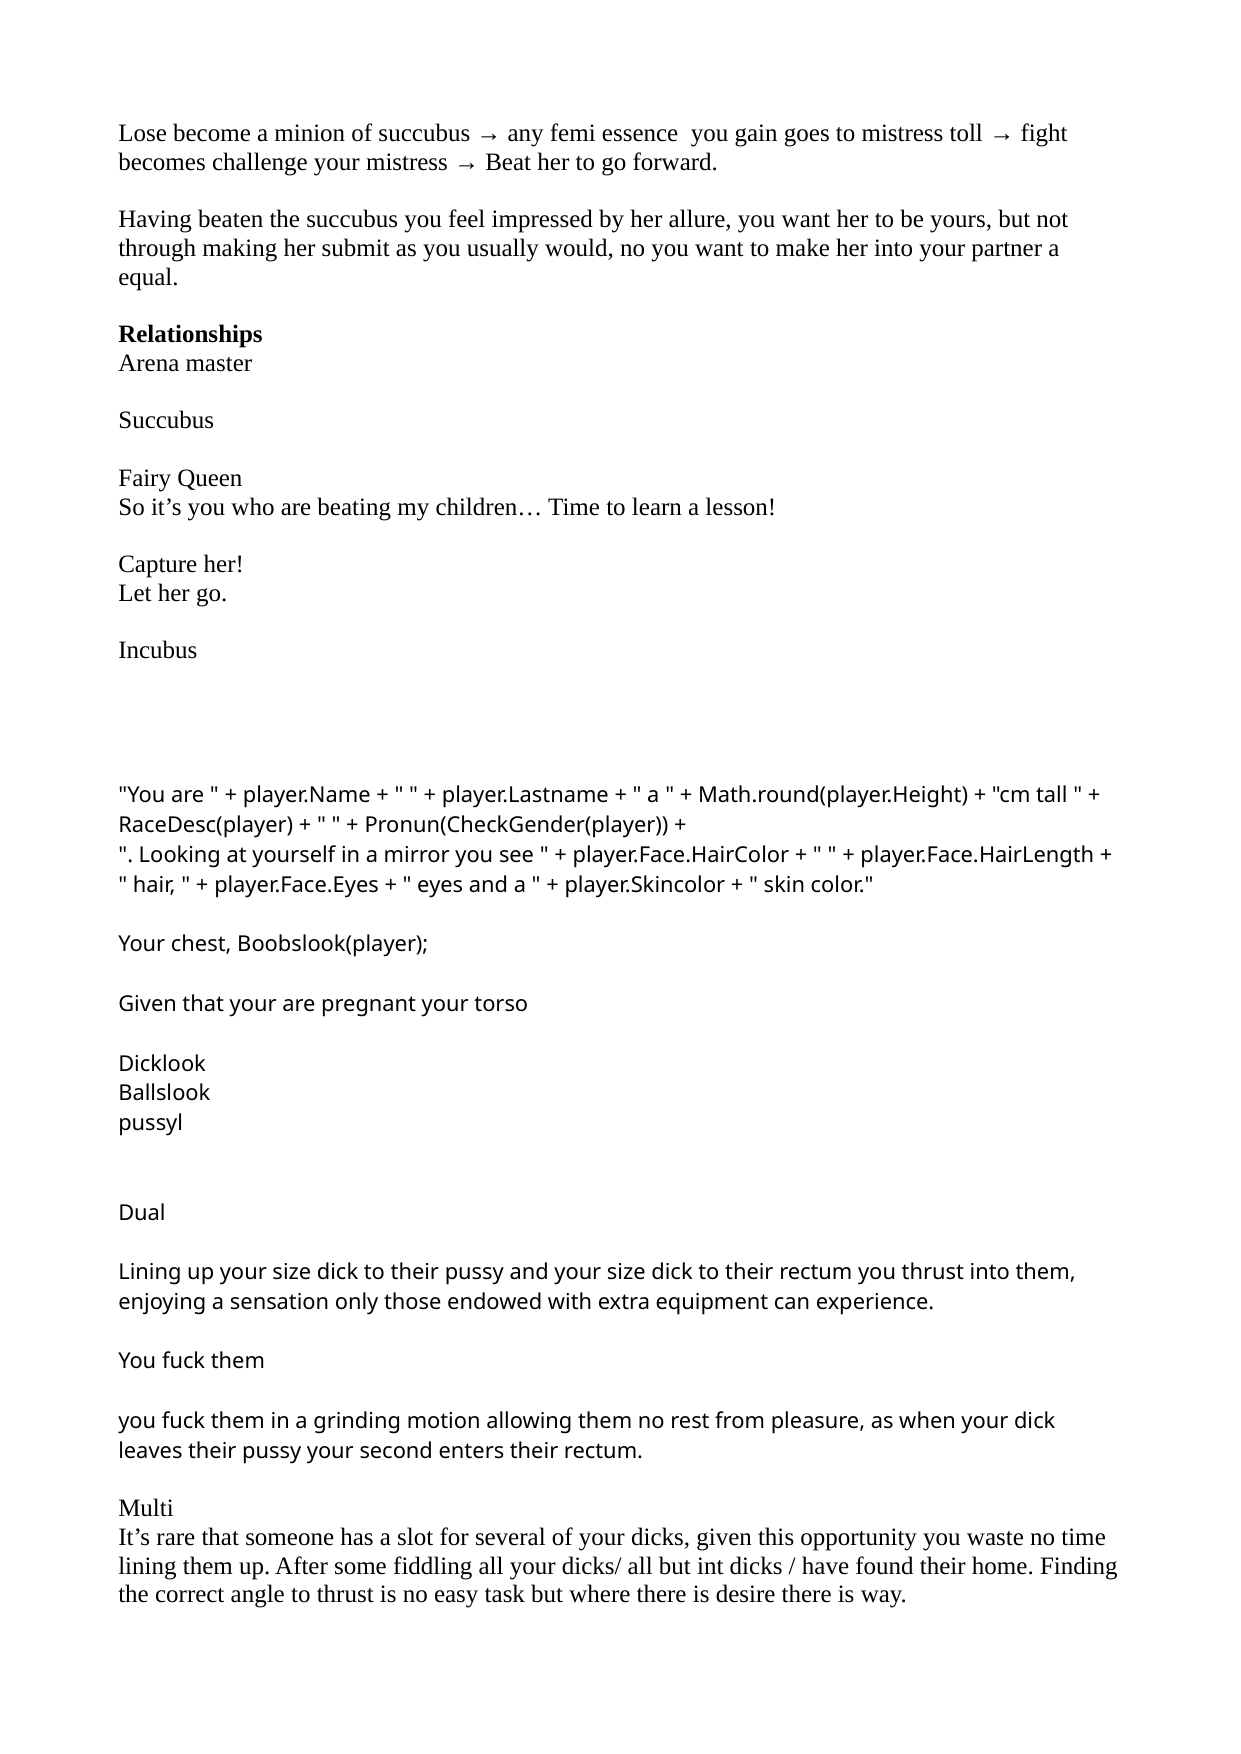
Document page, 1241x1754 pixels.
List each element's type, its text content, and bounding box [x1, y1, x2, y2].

text Dicklook [118, 1047, 1122, 1077]
text So it’s you who are beating my children… Time to learn a lesson! [118, 492, 1122, 521]
text Having beaten the succubus you feel impressed by her allure, you want her to be yours, but not through making her submit as you usually would, no you want to make her into your partner a equal. [118, 204, 1122, 291]
text Dual [118, 1196, 1122, 1226]
text It’s rare that someone has a slot for several of your dicks, given this opportunity you waste no time lining them up. After some fiddling all your dicks/ all but int dicks / have found their home. Finding the correct angle to thrust is no easy task but where there is desire there is way. [118, 1522, 1122, 1608]
text Let her go. [118, 578, 1122, 607]
text Lining up your size dick to their pussy and your size dick to their rectum you thrust into them, enjoying a sensation only those endowed with extra equipment can experience. [118, 1256, 1122, 1316]
text Lose become a minion of succubus → any femi essence you gain goes to mistress toll → fight becomes challenge your mistress → Beat her to go forward. [118, 118, 1122, 176]
text ". Looking at yourself in a mirror you see " + player.Face.HairColor + " " + player.Face.HairLength + " hair, " + player.Face.Eyes + " eyes and a " + player.Skincolor + " skin color." [118, 839, 1122, 898]
text Arena master [118, 348, 1122, 377]
text pussyl [118, 1107, 1122, 1137]
text Incubus [118, 636, 1122, 664]
text Multi [118, 1493, 1122, 1522]
text Succubus [118, 406, 1122, 434]
text you fuck them in a grinding motion allowing them no rest from pleasure, as when your dick leaves their pussy your second enters their rectum. [118, 1405, 1122, 1464]
text Ballslook [118, 1077, 1122, 1107]
text You fuck them [118, 1345, 1122, 1375]
text Your chest, Boobslook(player); [118, 928, 1122, 958]
text Fairy Queen [118, 463, 1122, 492]
text "You are " + player.Name + " " + player.Lastname + " a " + Math.round(player.Height) + "cm tall " + RaceDesc(player) + " " + Pronun(CheckGender(player)) + [118, 779, 1122, 839]
text Capture her! [118, 549, 1122, 578]
text Given that your are pregnant your torso [118, 988, 1122, 1018]
text Relationships [118, 319, 1122, 348]
